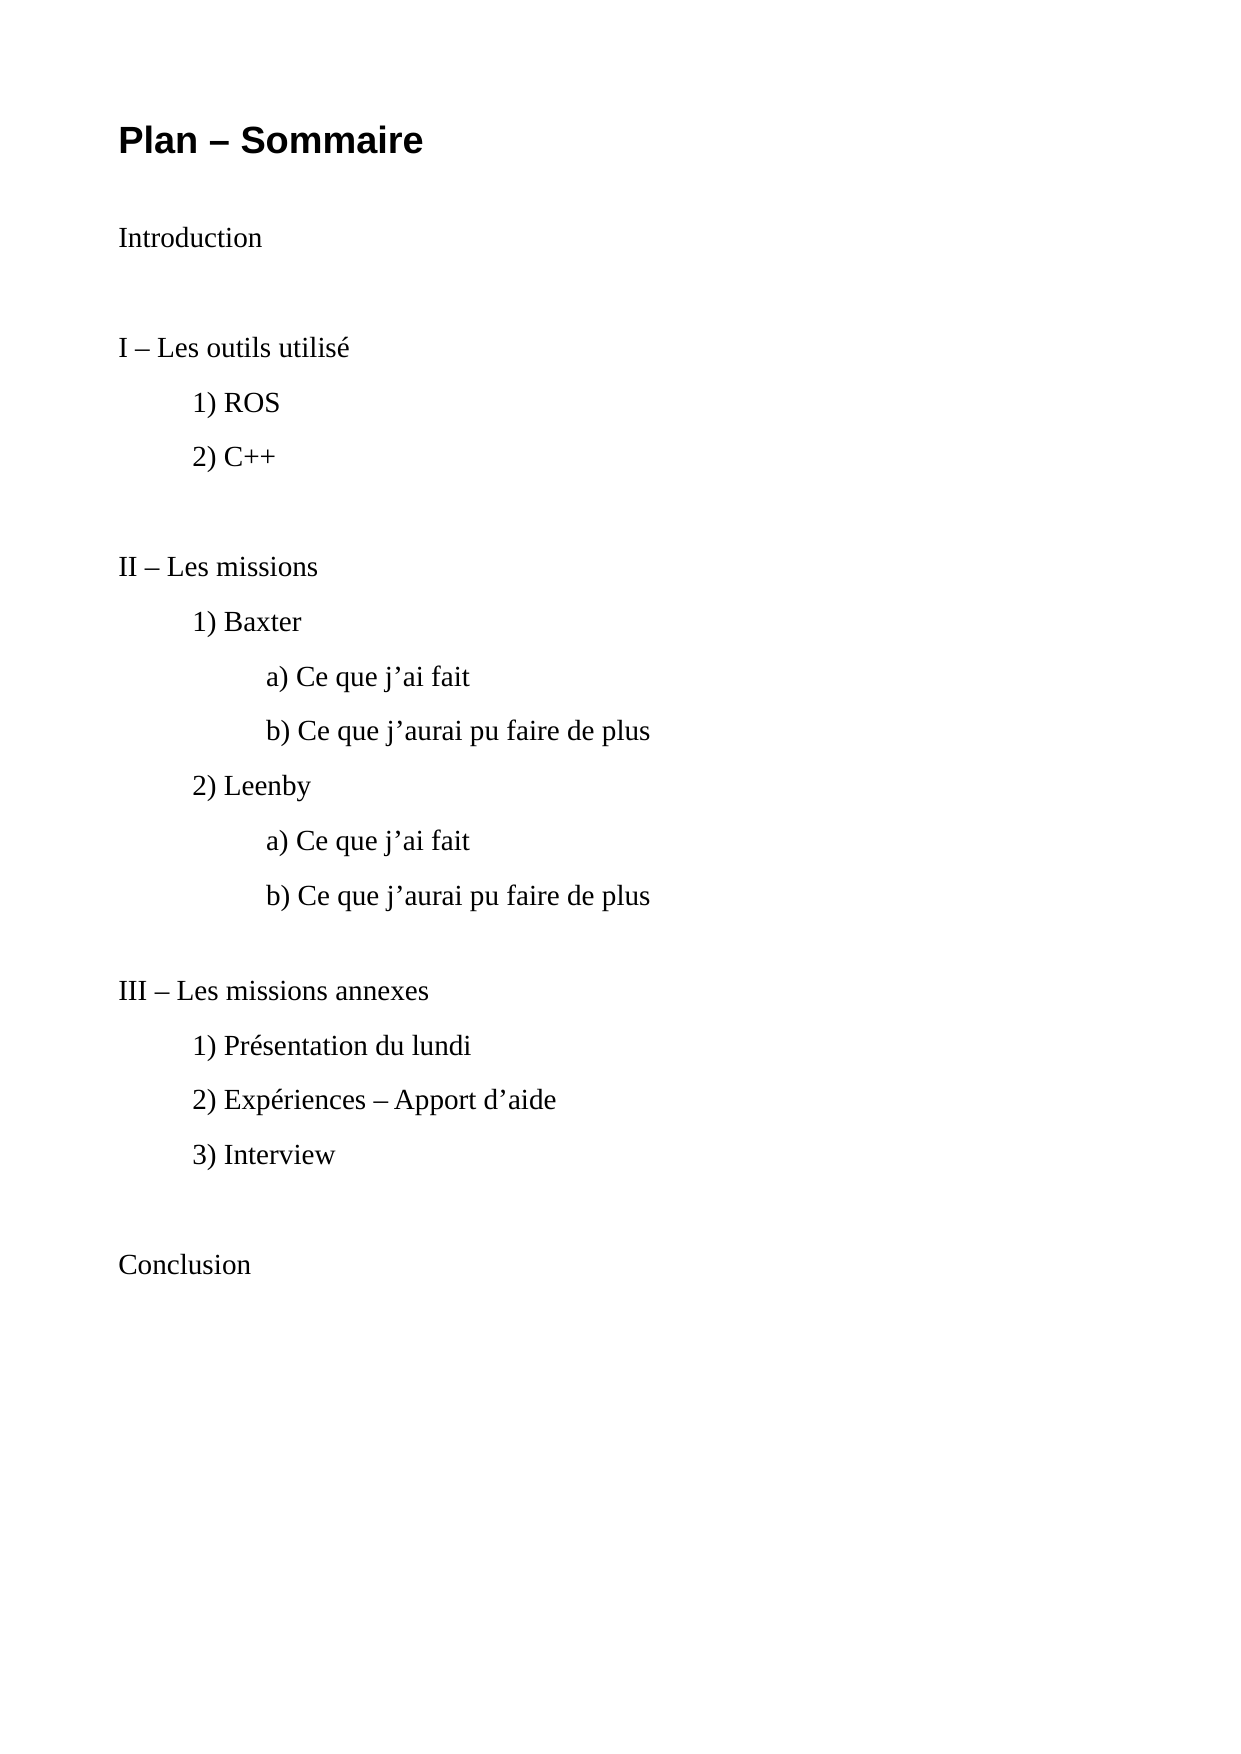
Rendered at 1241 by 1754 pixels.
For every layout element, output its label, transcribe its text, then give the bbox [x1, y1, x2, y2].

text II – Les missions [118, 549, 1122, 583]
text 1) Baxter [118, 604, 1122, 637]
text 1) ROS [118, 385, 1122, 418]
text 2) Expériences – Apport d’aide [118, 1082, 1122, 1116]
text b) Ce que j’aurai pu faire de plus [118, 878, 1122, 911]
text 1) Présentation du lundi [118, 1028, 1122, 1061]
text 2) C++ [118, 439, 1122, 473]
text b) Ce que j’aurai pu faire de plus [118, 713, 1122, 747]
text 2) Leenby [118, 768, 1122, 802]
text Introduction [118, 220, 1122, 254]
text a) Ce que j’ai fait [118, 823, 1122, 857]
text III – Les missions annexes [118, 933, 1122, 1006]
text 3) Interview [118, 1137, 1122, 1171]
text a) Ce que j’ai fait [118, 659, 1122, 692]
text Conclusion [118, 1247, 1122, 1280]
subtitle Plan – Sommaire [118, 118, 1122, 162]
text I – Les outils utilisé [118, 330, 1122, 363]
